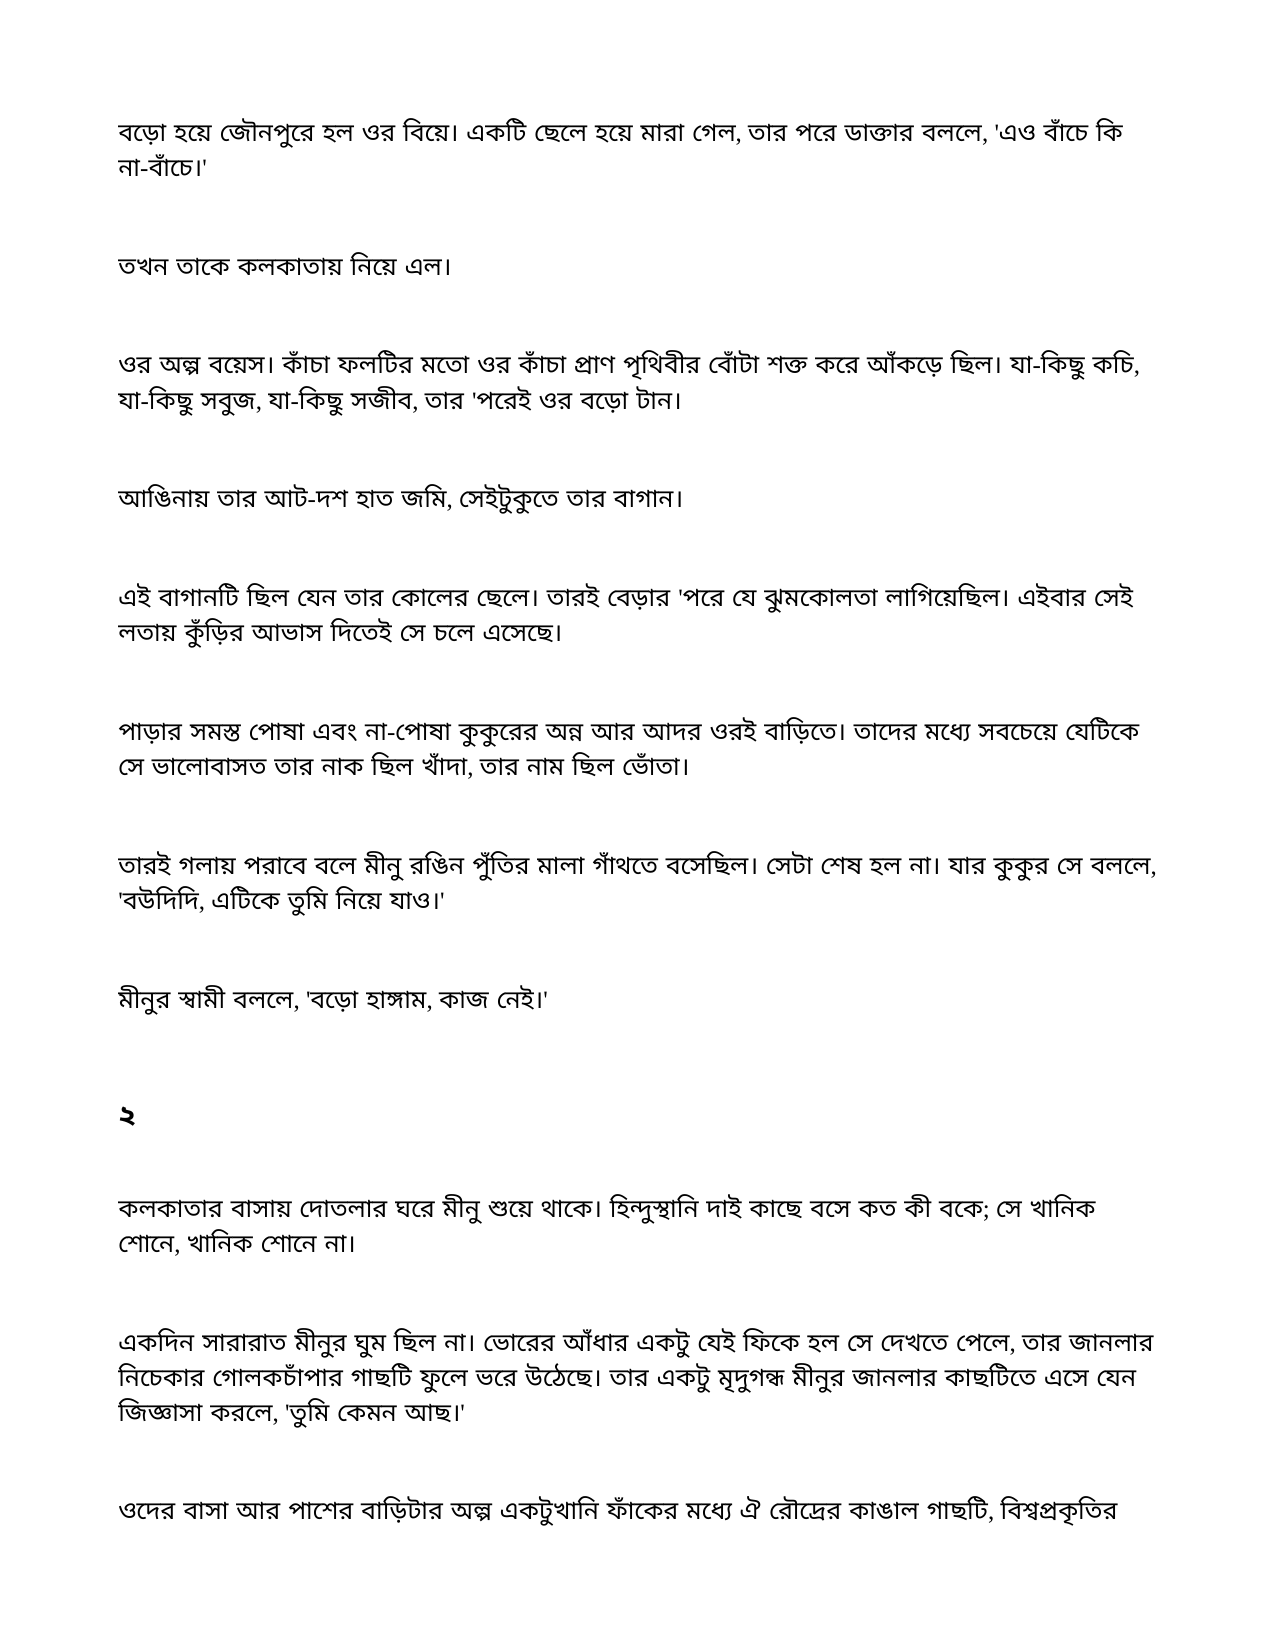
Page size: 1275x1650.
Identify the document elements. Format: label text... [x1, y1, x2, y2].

text বড়ো হয়ে জৌনপুরে হল ওর বিয়ে। একটি ছেলে হয়ে মারা গেল, তার পরে ডাক্তার বললে, 'এও বাঁচে কি না-বাঁচে।' [118, 118, 1157, 182]
text তখন তাকে কলকাতায় নিয়ে এল। [118, 252, 1157, 281]
text পাড়ার সমস্ত পোষা এবং না-পোষা কুকুরের অন্ন আর আদর ওরই বাড়িতে। তাদের মধ্যে সবচেয়ে যেটিকে সে ভালোবাসত তার নাক ছিল খাঁদা, তার নাম ছিল ভোঁতা। [118, 717, 1157, 781]
text ওদের বাসা আর পাশের বাড়িটার অল্প একটুখানি ফাঁকের মধ্যে ঐ রৌদ্রের কাঙাল গাছটি, বিশ্বপ্রকৃতির এই হাবা ছেলে, কেমন করে এসে প'ড়ে যেন বিভ্রান্ত হয়ে দাঁড়িয়ে আছে। [118, 1496, 548, 1526]
text ওদের বাসা আর পাশের বাড়িটার অল্প একটুখানি ফাঁকের মধ্যে ঐ রৌদ্রের কাঙাল গাছটি, বিশ্বপ্রকৃতির এই হাবা ছেলে, কেমন করে এসে প'ড়ে যেন বিভ্রান্ত হয়ে দাঁড়িয়ে আছে। [540, 1496, 1157, 1526]
text কলকাতার বাসায় দোতলার ঘরে মীনু শুয়ে থাকে। হিন্দুস্থানি দাই কাছে বসে কত কী বকে; সে খানিক শোনে, খানিক শোনে না। [118, 1194, 1157, 1258]
text মীনুর স্বামী বললে, 'বড়ো হাঙ্গাম, কাজ নেই।' [131, 985, 1157, 1014]
text এই বাগানটি ছিল যেন তার কোলের ছেলে। তারই বেড়ার 'পরে যে ঝুমকোলতা লাগিয়েছিল। এইবার সেই লতায় কুঁড়ির আভাস দিতেই সে চলে এসেছে। [118, 583, 1157, 647]
text ওর অল্প বয়েস। কাঁচা ফলটির মতো ওর কাঁচা প্রাণ পৃথিবীর বোঁটা শক্ত করে আঁকড়ে ছিল। যা-কিছু কচি, যা-কিছু সবুজ, যা-কিছু সজীব, তার 'পরেই ওর বড়ো টান। [118, 351, 1157, 415]
subtitle ২ [118, 1098, 1157, 1132]
text আঙিনায় তার আট-দশ হাত জমি, সেইটুকুতে তার বাগান। [500, 484, 1157, 514]
text আঙিনায় তার আট-দশ হাত জমি, সেইটুকুতে তার বাগান। [118, 484, 506, 514]
text একদিন সারারাত মীনুর ঘুম ছিল না। ভোরের আঁধার একটু যেই ফিকে হল সে দেখতে পেলে, তার জানলার নিচেকার গোলকচাঁপার গাছটি ফুলে ভরে উঠেছে। তার একটু মৃদুগন্ধ মীনুর জানলার কাছটিতে এসে যেন জিজ্ঞাসা করলে, 'তুমি কেমন আছ।' [118, 1328, 1157, 1427]
text তারই গলায় পরাবে বলে মীনু রঙিন পুঁতির মালা গাঁথতে বসেছিল। সেটা শেষ হল না। যার কুকুর সে বললে, 'বউদিদি, এটিকে তুমি নিয়ে যাও।' [118, 851, 1157, 915]
